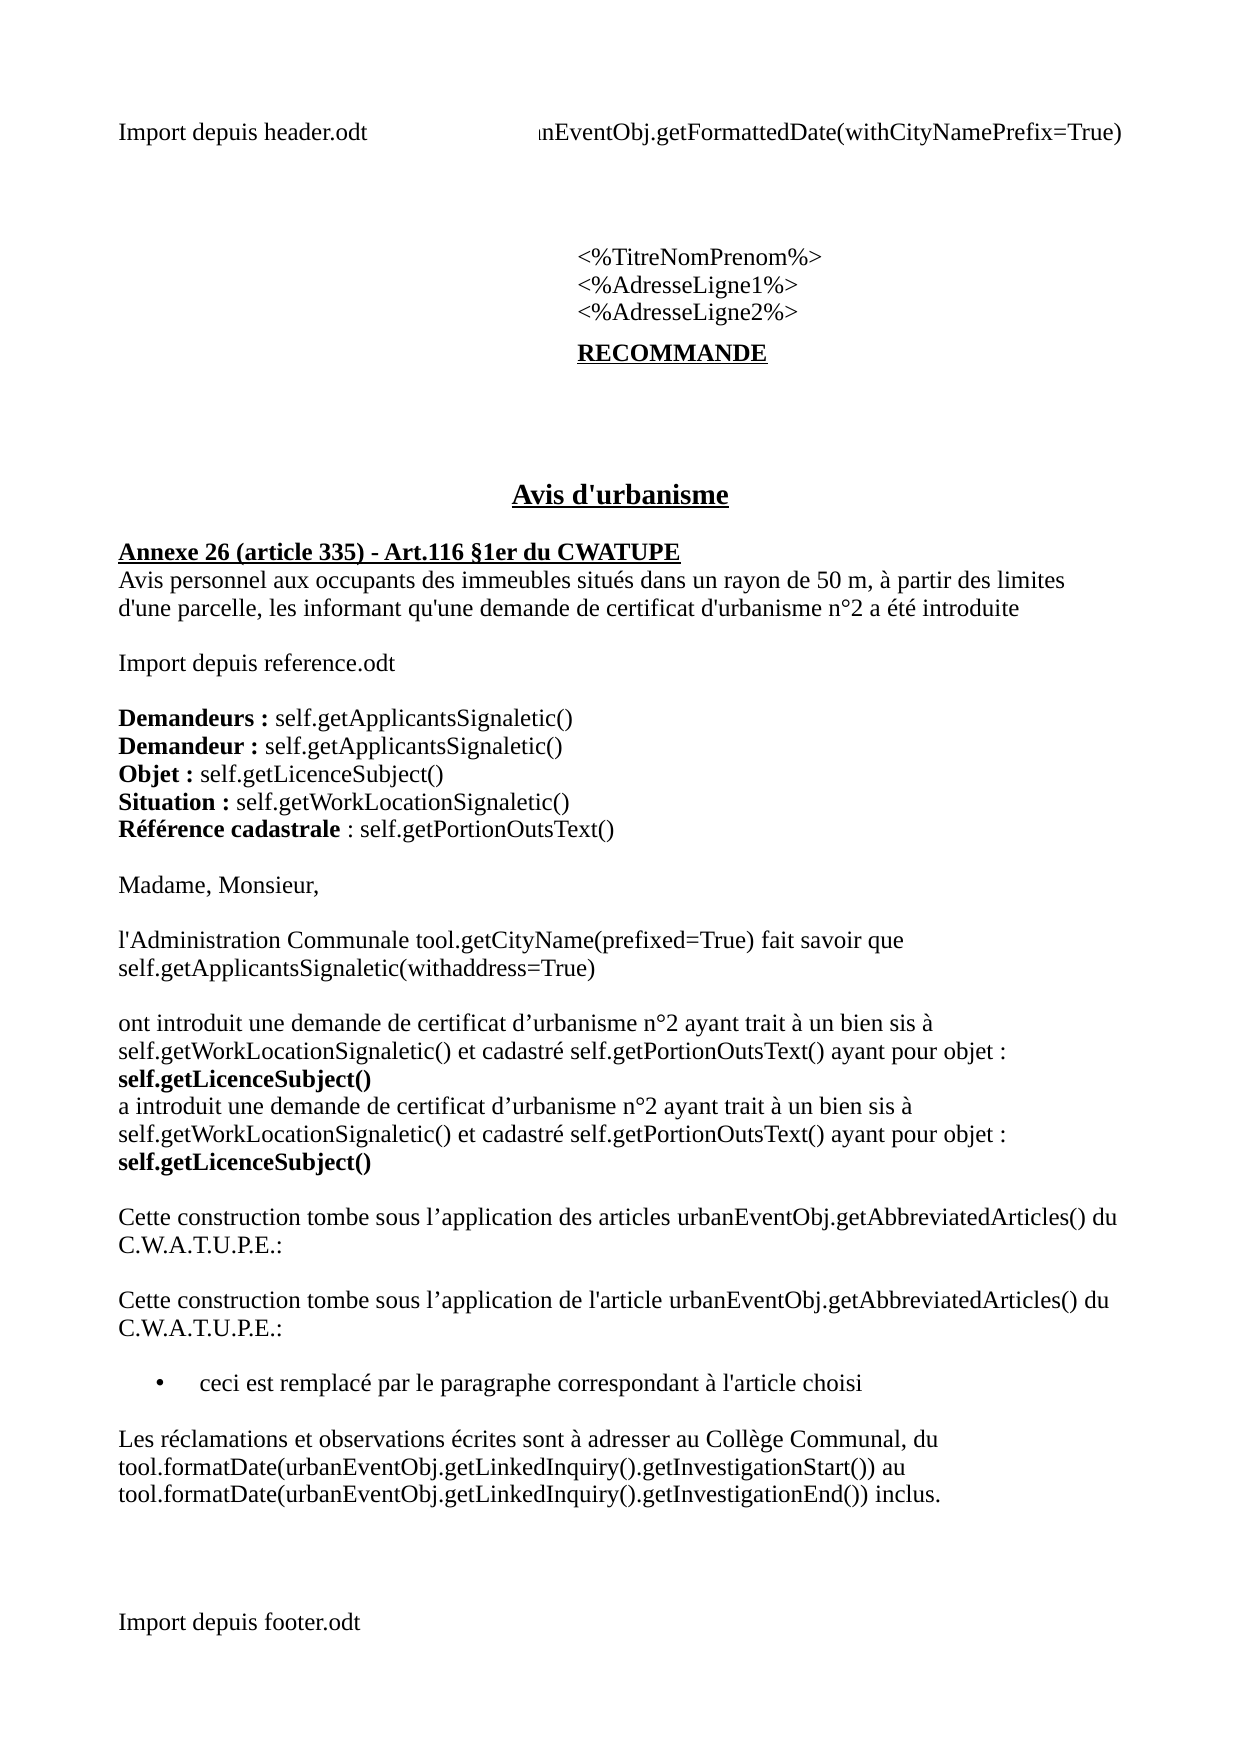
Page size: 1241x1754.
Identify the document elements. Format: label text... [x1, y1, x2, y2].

text a introduit une demande de certificat d’urbanisme n°2 ayant trait à un bien sis à self.getWorkLocationSignaletic() et cadastré self.getPortionOutsText() ayant pour objet : self.getLicenceSubject() [118, 1092, 1122, 1176]
text Cette construction tombe sous l’application de l'article urbanEventObj.getAbbreviatedArticles() du C.W.A.T.U.P.E.: [118, 1259, 1122, 1342]
title Avis d'urbanisme [118, 478, 1122, 511]
title Annexe 26 (article 335) - Art.116 §1er du CWATUPE [118, 538, 1122, 566]
text Import depuis header.odt [118, 118, 539, 146]
text urbanEventObj.getFormattedDate(withCityNamePrefix=True) [118, 118, 1122, 427]
text Objet : self.getLicenceSubject() [118, 760, 1122, 788]
text Avis personnel aux occupants des immeubles situés dans un rayon de 50 m, à partir des limites d'une parcelle, les informant qu'une demande de certificat d'urbanisme n°2 a été introduite [118, 566, 1122, 621]
text ont introduit une demande de certificat d’urbanisme n°2 ayant trait à un bien sis à self.getWorkLocationSignaletic() et cadastré self.getPortionOutsText() ayant pour objet : self.getLicenceSubject() [118, 1009, 1122, 1092]
text Import depuis reference.odt [118, 649, 1122, 677]
text Situation : self.getWorkLocationSignaletic() [118, 788, 1122, 815]
text RECOMMANDE [577, 339, 1028, 366]
text Madame, Monsieur, [118, 871, 1122, 898]
text Cette construction tombe sous l’application des articles urbanEventObj.getAbbreviatedArticles() du C.W.A.T.U.P.E.: [118, 1176, 1122, 1259]
text Demandeurs : self.getApplicantsSignaletic() [118, 704, 1122, 732]
list ceci est remplacé par le paragraphe correspondant à l'article choisi [156, 1369, 1122, 1397]
text Référence cadastrale : self.getPortionOutsText() [118, 815, 1122, 843]
text <%TitreNomPrenom%> <%AdresseLigne1%> <%AdresseLigne2%> [577, 243, 1028, 326]
text Demandeur : self.getApplicantsSignaletic() [118, 732, 1122, 760]
text l'Administration Communale tool.getCityName(prefixed=True) fait savoir que self.getApplicantsSignaletic(withaddress=True) [118, 926, 1122, 982]
text Les réclamations et observations écrites sont à adresser au Collège Communal, du tool.formatDate(urbanEventObj.getLinkedInquiry().getInvestigationStart()) au tool.formatDate(urbanEventObj.getLinkedInquiry().getInvestigationEnd()) inclus. [118, 1425, 1122, 1508]
